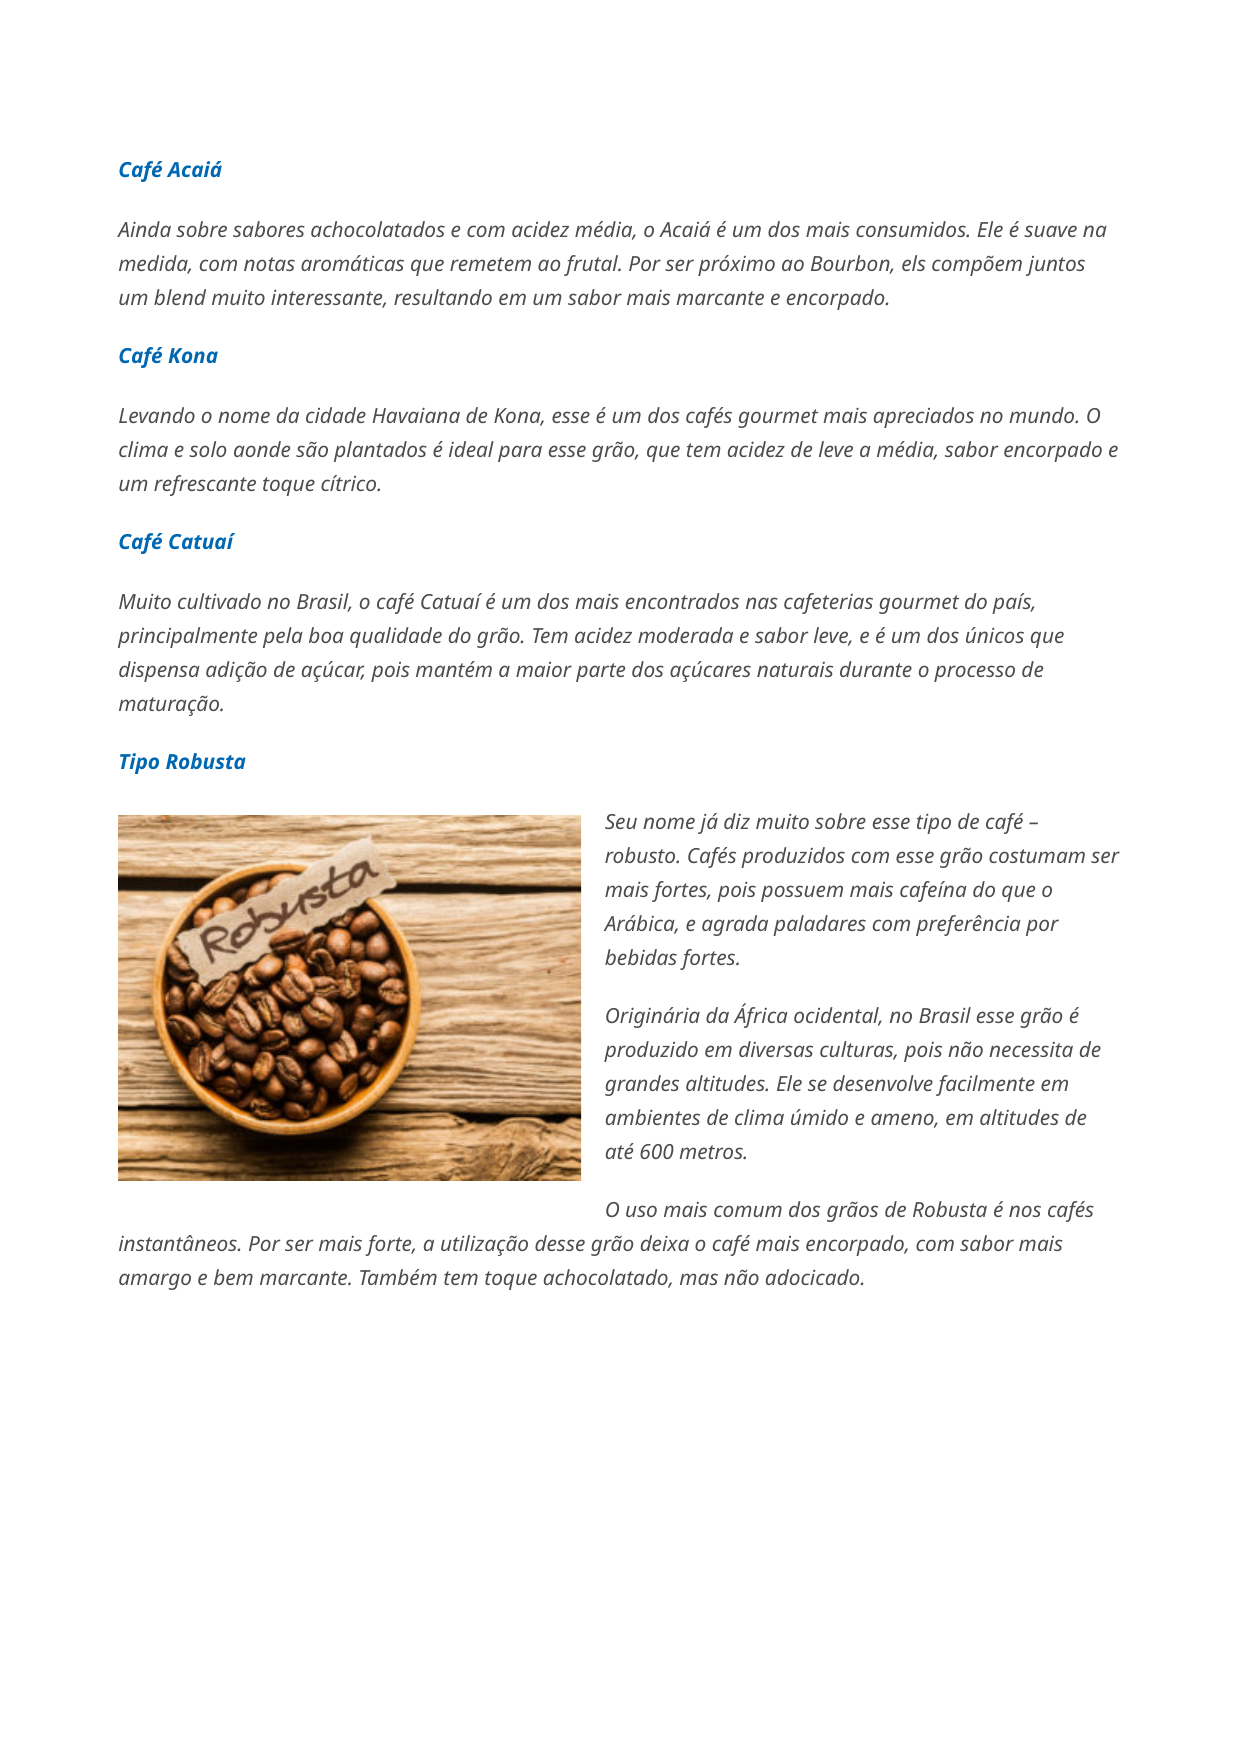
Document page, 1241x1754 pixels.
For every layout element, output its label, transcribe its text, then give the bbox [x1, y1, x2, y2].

text O uso mais comum dos grãos de Robusta é nos cafés instantâneos. Por ser mais forte, a utilização desse grão deixa o café mais encorpado, com sabor mais amargo e bem marcante. Também tem toque achocolatado, mas não adocicado. [118, 1195, 1122, 1291]
text Levando o nome da cidade Havaiana de Kona, esse é um dos cafés gourmet mais apreciados no mundo. O clima e solo aonde são plantados é ideal para esse grão, que tem acidez de leve a média, sabor encorpado e um refrescante toque cítrico. [118, 401, 1122, 498]
text Seu nome já diz muito sobre esse tipo de café – robusto. Cafés produzidos com esse grão costumam ser mais fortes, pois possuem mais cafeína do que o Arábica, e agrada paladares com preferência por bebidas fortes. [118, 807, 1122, 972]
subtitle Café Kona [118, 341, 1122, 369]
subtitle Café Catuaí [118, 527, 1122, 555]
subtitle Café Acaiá [118, 118, 1122, 183]
picture [118, 815, 582, 1181]
subtitle Tipo Robusta [118, 747, 1122, 775]
text Originária da África ocidental, no Brasil esse grão é produzido em diversas culturas, pois não necessita de grandes altitudes. Ele se desenvolve facilmente em ambientes de clima úmido e ameno, em altitudes de até 600 metros. [582, 1001, 1122, 1166]
text Muito cultivado no Brasil, o café Catuaí é um dos mais encontrados nas cafeterias gourmet do país, principalmente pela boa qualidade do grão. Tem acidez moderada e sabor leve, e é um dos únicos que dispensa adição de açúcar, pois mantém a maior parte dos açúcares naturais durante o processo de maturação. [118, 587, 1122, 718]
text Ainda sobre sabores achocolatados e com acidez média, o Acaiá é um dos mais consumidos. Ele é suave na medida, com notas aromáticas que remetem ao frutal. Por ser próximo ao Bourbon, els compõem juntos um blend muito interessante, resultando em um sabor mais marcante e encorpado. [118, 215, 1122, 312]
